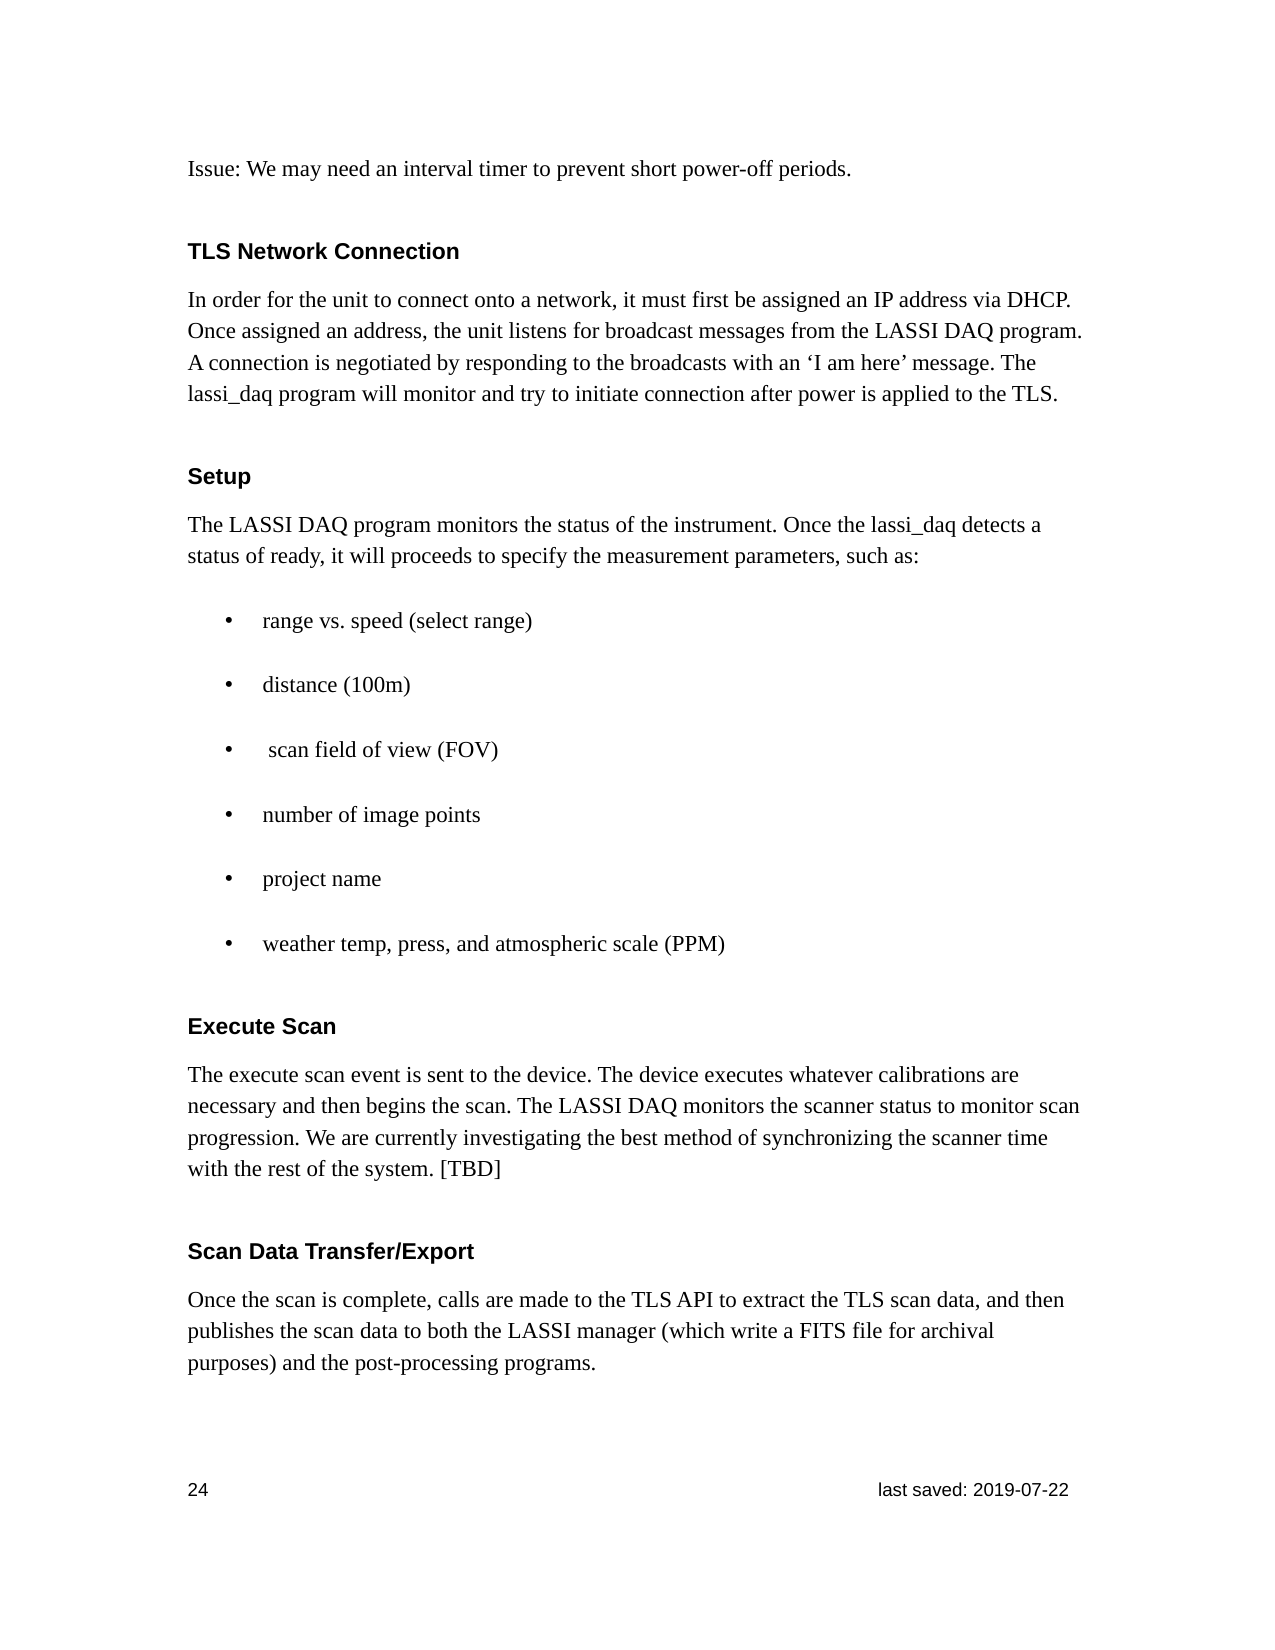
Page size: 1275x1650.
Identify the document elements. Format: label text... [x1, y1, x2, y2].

text Scan Data Transfer/Export [187, 1229, 1087, 1264]
list range vs. speed (select range) [225, 602, 1087, 633]
text The LASSI DAQ program monitors the status of the instrument. Once the lassi_daq detects a status of ready, it will proceeds to specify the measurement parameters, such as: [187, 506, 1087, 569]
text Issue: We may need an interval timer to prevent short power-off periods. [187, 150, 1087, 181]
text The execute scan event is sent to the device. The device executes whatever calibrations are necessary and then begins the scan. The LASSI DAQ monitors the scanner status to monitor scan progression. We are currently investigating the best method of synchronizing the scanner time with the rest of the system. [TBD] [187, 1056, 1087, 1181]
text Execute Scan [187, 1004, 1087, 1039]
text Once the scan is complete, calls are made to the TLS API to extract the TLS scan data, and then publishes the scan data to both the LASSI manager (which write a FITS file for archival purposes) and the post-processing programs. [187, 1281, 1087, 1375]
list scan field of view (FOV) [225, 731, 1087, 762]
list number of image points [225, 796, 1087, 827]
text TLS Network Connection [187, 229, 1087, 264]
list distance (100m) [225, 667, 1087, 698]
list weather temp, press, and atmospheric scale (PPM) [225, 925, 1087, 956]
text In order for the unit to connect onto a network, it must first be assigned an IP address via DHCP. Once assigned an address, the unit listens for broadcast messages from the LASSI DAQ program. A connection is negotiated by responding to the broadcasts with an ‘I am here’ message. The lassi_daq program will monitor and try to initiate connection after power is applied to the TLS. [187, 281, 1087, 406]
list project name [225, 860, 1087, 892]
text Setup [187, 454, 1087, 489]
